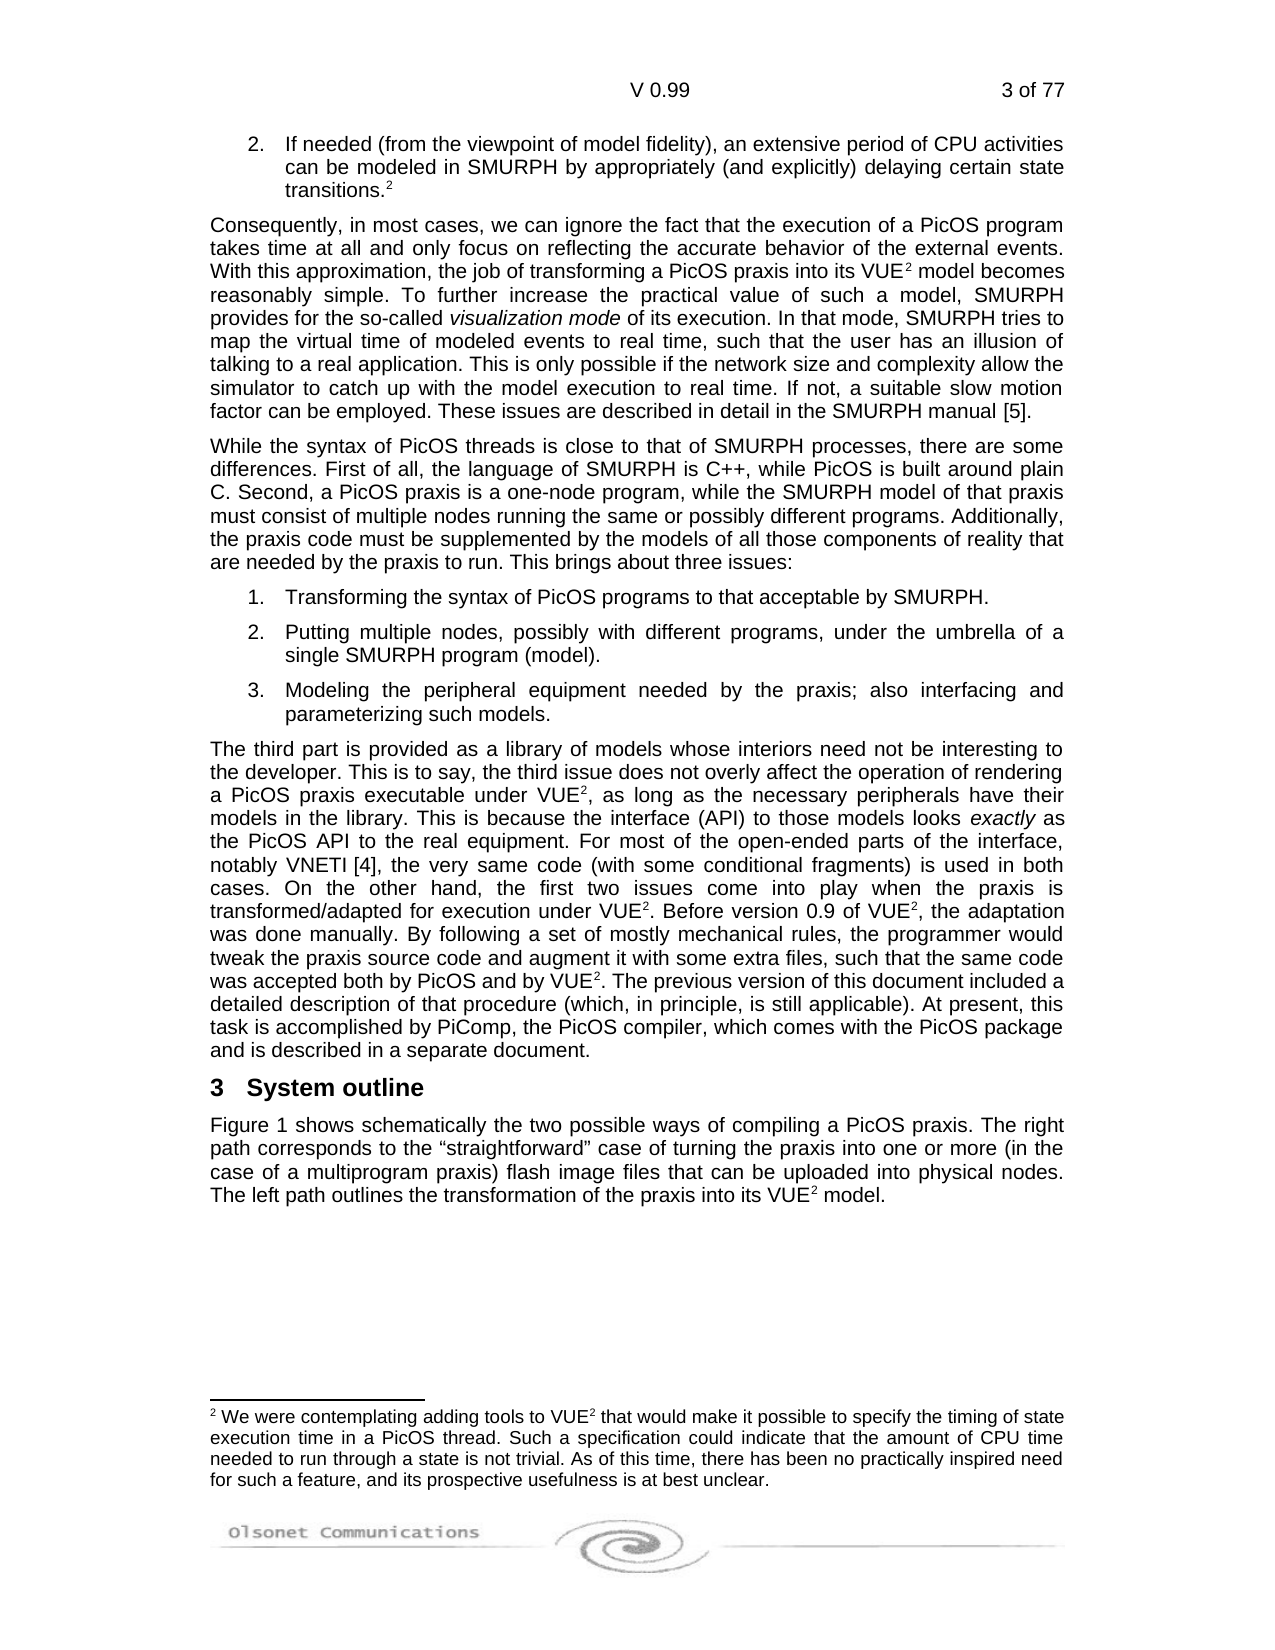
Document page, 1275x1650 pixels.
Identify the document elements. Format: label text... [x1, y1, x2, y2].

picture [210, 1504, 1065, 1596]
list Transforming the syntax of PicOS programs to that acceptable by SMURPH. [247, 586, 1065, 609]
text Figure 1 shows schematically the two possible ways of compiling a PicOS praxis. The right path corresponds to the “straightforward” case of turning the praxis into one or more (in the case of a multiprogram praxis) flash image files that can be uploaded into physical nodes. The left path outlines the transformation of the praxis into its VUE2 model. [210, 1114, 1065, 1207]
list Putting multiple nodes, possibly with different programs, under the umbrella of a single SMURPH program (model). [247, 621, 1065, 667]
list Modeling the peripheral equipment needed by the praxis; also interfacing and parameterizing such models. [247, 679, 1065, 725]
text The third part is provided as a library of models whose interiors need not be interesting to the developer. This is to say, the third issue does not overly affect the operation of rendering a PicOS praxis executable under VUE2, as long as the necessary peripherals have their models in the library. This is because the interface (API) to those models looks exactly as the PicOS API to the real equipment. For most of the open-ended parts of the interface, notably VNETI [4], the very same code (with some conditional fragments) is used in both cases. On the other hand, the first two issues come into play when the praxis is transformed/adapted for execution under VUE2. Before version 0.9 of VUE2, the adaptation was done manually. By following a set of mostly mechanical rules, the programmer would tweak the praxis source code and augment it with some extra files, such that the same code was accepted both by PicOS and by VUE2. The previous version of this document included a detailed description of that procedure (which, in principle, is still applicable). At present, this task is accomplished by PiComp, the PicOS compiler, which comes with the PicOS package and is described in a separate document. [210, 737, 1065, 1062]
subtitle System outline [210, 1074, 1065, 1102]
text Consequently, in most cases, we can ignore the fact that the execution of a PicOS program takes time at all and only focus on reflecting the accurate behavior of the external events. With this approximation, the job of transforming a PicOS praxis into its VUE2 model becomes reasonably simple. To further increase the practical value of such a model, SMURPH provides for the so-called visualization mode of its execution. In that mode, SMURPH tries to map the virtual time of modeled events to real time, such that the user has an illusion of talking to a real application. This is only possible if the network size and complexity allow the simulator to catch up with the model execution to real time. If not, a suitable slow motion factor can be employed. These issues are described in detail in the SMURPH manual [5]. [210, 214, 1065, 423]
text While the syntax of PicOS threads is close to that of SMURPH processes, there are some differences. First of all, the language of SMURPH is C++, while PicOS is built around plain C. Second, a PicOS praxis is a one-node program, while the SMURPH model of that praxis must consist of multiple nodes running the same or possibly different programs. Additionally, the praxis code must be supplemented by the models of all those components of reality that are needed by the praxis to run. This brings about three issues: [210, 434, 1065, 574]
list We were contemplating adding tools to VUE2 that would make it possible to specify the timing of state execution time in a PicOS thread. Such a specification could indicate that the amount of CPU time needed to run through a state is not trivial. As of this time, there has been no practically inspired need for such a feature, and its prospective usefulness is at best unclear. [210, 1406, 1065, 1490]
list If needed (from the viewpoint of model fidelity), an extensive period of CPU activities can be modeled in SMURPH by appropriately (and explicitly) delaying certain state transitions. [247, 132, 1065, 202]
